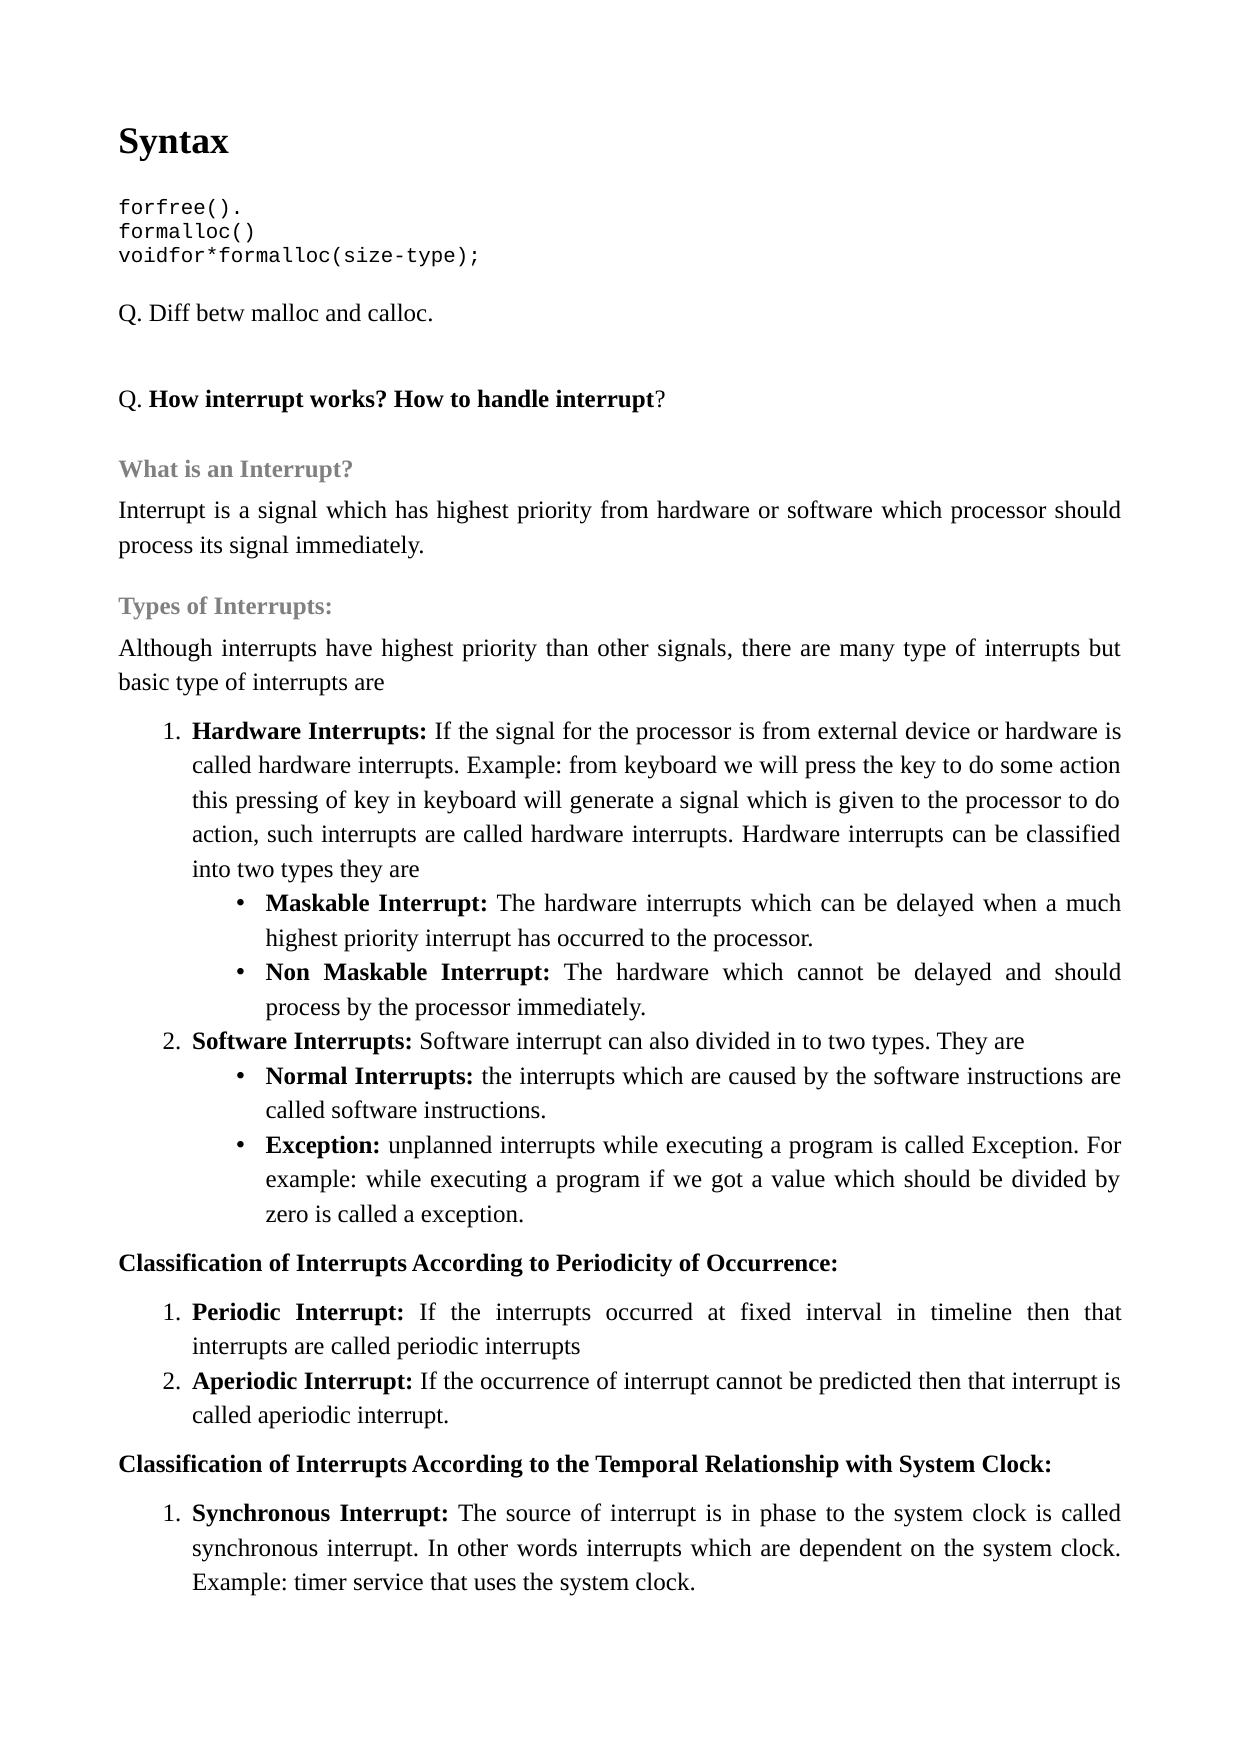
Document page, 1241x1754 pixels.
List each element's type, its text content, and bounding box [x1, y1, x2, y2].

list Non Maskable Interrupt: The hardware which cannot be delayed and should process by the processor immediately. [236, 957, 1122, 1021]
list Hardware Interrupts: If the signal for the processor is from external device or hardware is called hardware interrupts. Example: from keyboard we will press the key to do some action this pressing of key in keyboard will generate a signal which is given to the processor to do action, such interrupts are called hardware interrupts. Hardware interrupts can be classified into two types they are [162, 716, 1122, 883]
text Classification of Interrupts According to Periodicity of Occurrence: [118, 1248, 1122, 1277]
text Although interrupts have highest priority than other signals, there are many type of interrupts but basic type of interrupts are [118, 633, 1122, 696]
list Normal Interrupts: the interrupts which are caused by the software instructions are called software instructions. [236, 1061, 1122, 1124]
list Synchronous Interrupt: The source of interrupt is in phase to the system clock is called synchronous interrupt. In other words interrupts which are dependent on the system clock. Example: timer service that uses the system clock. [162, 1498, 1122, 1596]
text Q. Diff betw malloc and calloc. [118, 298, 1122, 327]
list Aperiodic Interrupt: If the occurrence of interrupt cannot be predicted then that interrupt is called aperiodic interrupt. [162, 1366, 1122, 1429]
text forfree(). [118, 197, 1122, 221]
list Exception: unplanned interrupts while executing a program is called Exception. For example: while executing a program if we got a value which should be divided by zero is called a exception. [236, 1130, 1122, 1228]
list Periodic Interrupt: If the interrupts occurred at fixed interval in timeline then that interrupts are called periodic interrupts [162, 1297, 1122, 1360]
list Maskable Interrupt: The hardware interrupts which can be delayed when a much highest priority interrupt has occurred to the processor. [236, 888, 1122, 952]
subtitle Types of Interrupts: [118, 591, 1122, 620]
list Software Interrupts: Software interrupt can also divided in to two types. They are [162, 1026, 1122, 1055]
subtitle What is an Interrupt? [118, 454, 1122, 483]
text Q. How interrupt works? How to handle interrupt? [118, 384, 1122, 413]
text Classification of Interrupts According to the Temporal Relationship with System Clock: [118, 1449, 1122, 1478]
text voidfor*formalloc(size-type); [118, 245, 1122, 268]
text formalloc() [118, 221, 1122, 245]
subtitle Syntax [118, 118, 1122, 161]
text Interrupt is a signal which has highest priority from hardware or software which processor should process its signal immediately. [118, 495, 1122, 558]
